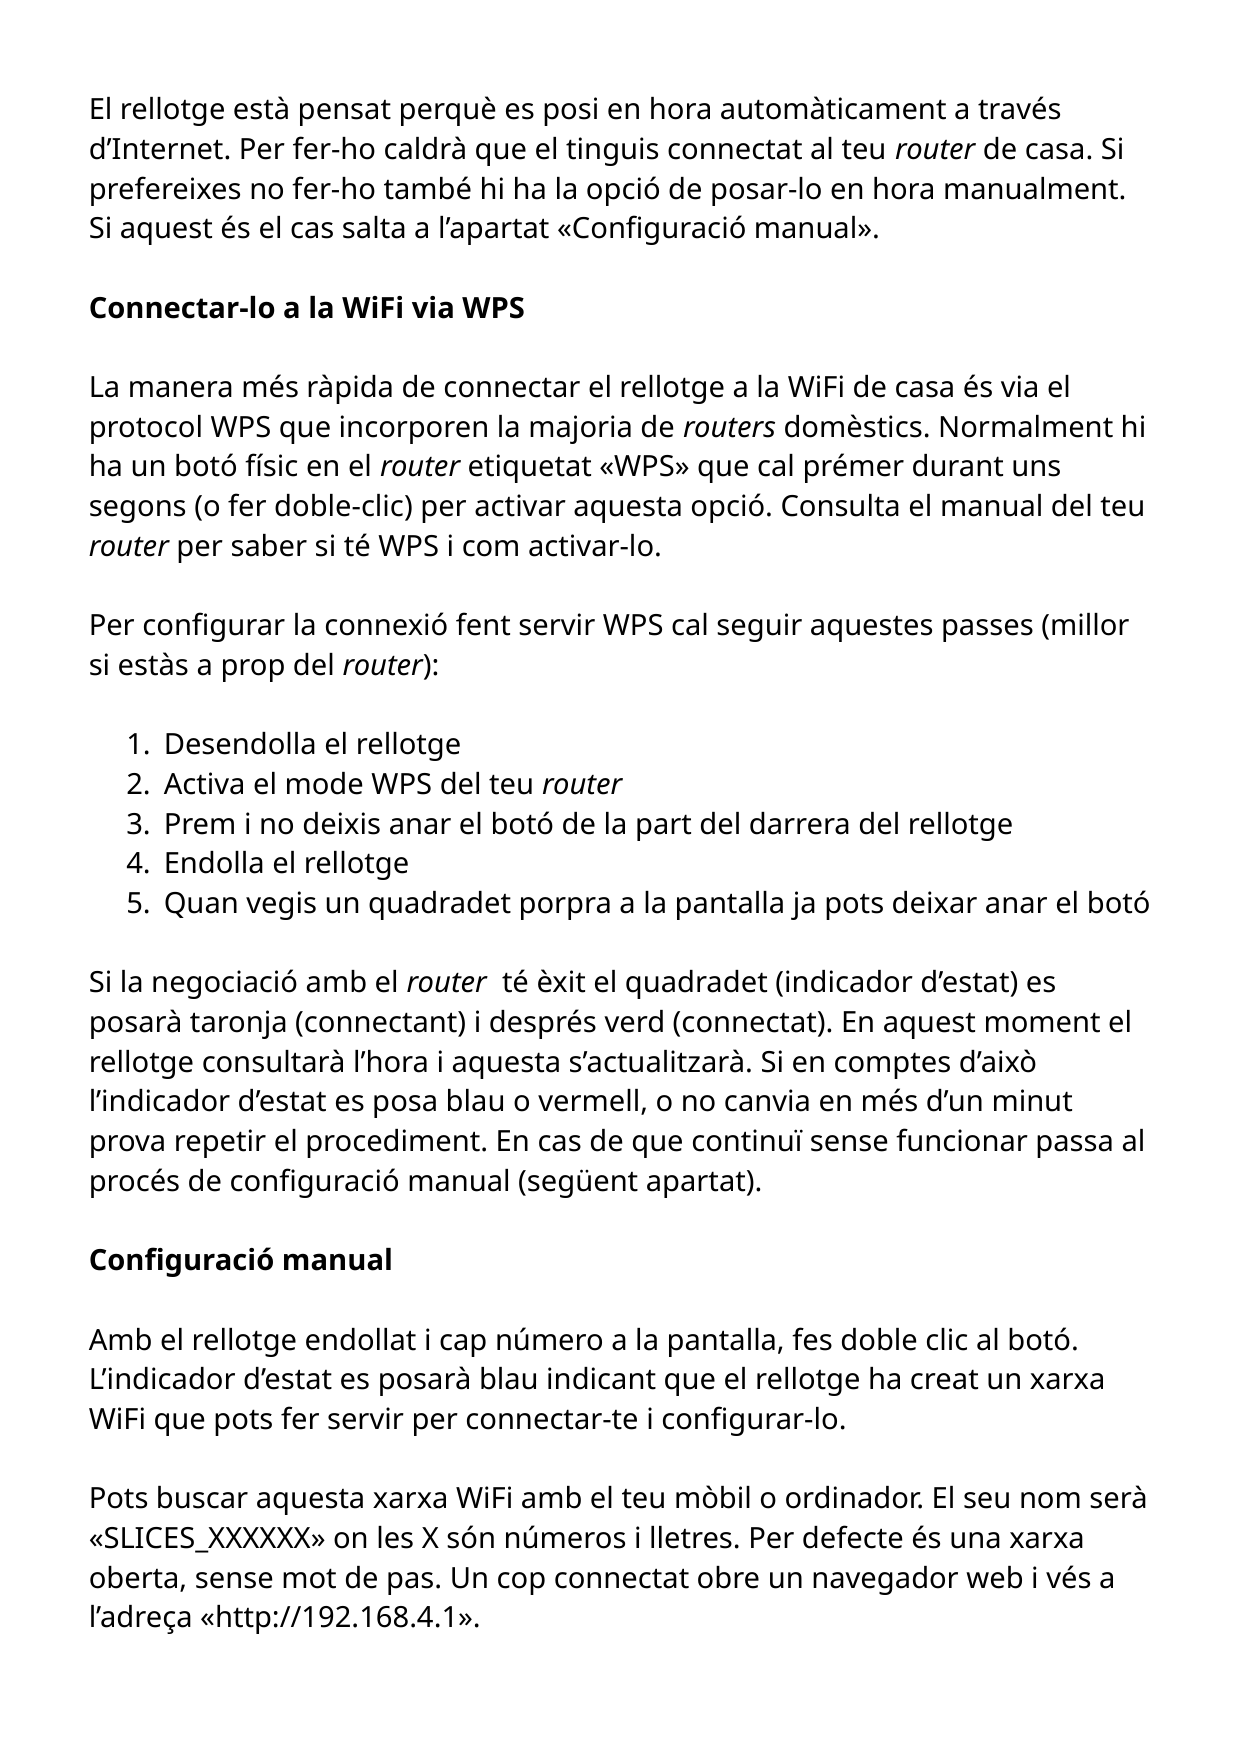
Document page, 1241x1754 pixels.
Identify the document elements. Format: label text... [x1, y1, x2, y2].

text Pots buscar aquesta xarxa WiFi amb el teu mòbil o ordinador. El seu nom serà «SLICES_XXXXXX» on les X són números i lletres. Per defecte és una xarxa oberta, sense mot de pas. Un cop connectat obre un navegador web i vés a l’adreça «http://192.168.4.1». [88, 1478, 1152, 1636]
text La manera més ràpida de connectar el rellotge a la WiFi de casa és via el protocol WPS que incorporen la majoria de routers domèstics. Normalment hi ha un botó físic en el router etiquetat «WPS» que cal prémer durant uns segons (o fer doble-clic) per activar aquesta opció. Consulta el manual del teu router per saber si té WPS i com activar-lo. [88, 366, 1152, 565]
list Activa el mode WPS del teu router [126, 763, 1152, 803]
text El rellotge està pensat perquè es posi en hora automàticament a través d’Internet. Per fer-ho caldrà que el tinguis connectat al teu router de casa. Si prefereixes no fer-ho també hi ha la opció de posar-lo en hora manualment. Si aquest és el cas salta a l’apartat «Configuració manual». [88, 88, 1152, 247]
list Desendolla el rellotge [126, 723, 1152, 763]
list Prem i no deixis anar el botó de la part del darrera del rellotge [126, 803, 1152, 843]
text Si la negociació amb el router té èxit el quadradet (indicador d’estat) es posarà taronja (connectant) i després verd (connectat). En aquest moment el rellotge consultarà l’hora i aquesta s’actualitzarà. Si en comptes d’això l’indicador d’estat es posa blau o vermell, o no canvia en més d’un minut prova repetir el procediment. En cas de que continuï sense funcionar passa al procés de configuració manual (següent apartat). [88, 962, 1152, 1200]
text Per configurar la connexió fent servir WPS cal seguir aquestes passes (millor si estàs a prop del router): [88, 604, 1152, 684]
list Quan vegis un quadradet porpra a la pantalla ja pots deixar anar el botó [126, 882, 1152, 922]
text Amb el rellotge endollat i cap número a la pantalla, fes doble clic al botó. L’indicador d’estat es posarà blau indicant que el rellotge ha creat un xarxa WiFi que pots fer servir per connectar-te i configurar-lo. [88, 1319, 1152, 1438]
list Endolla el rellotge [126, 843, 1152, 882]
text Connectar-lo a la WiFi via WPS [88, 287, 1152, 327]
text Configuració manual [88, 1239, 1152, 1279]
